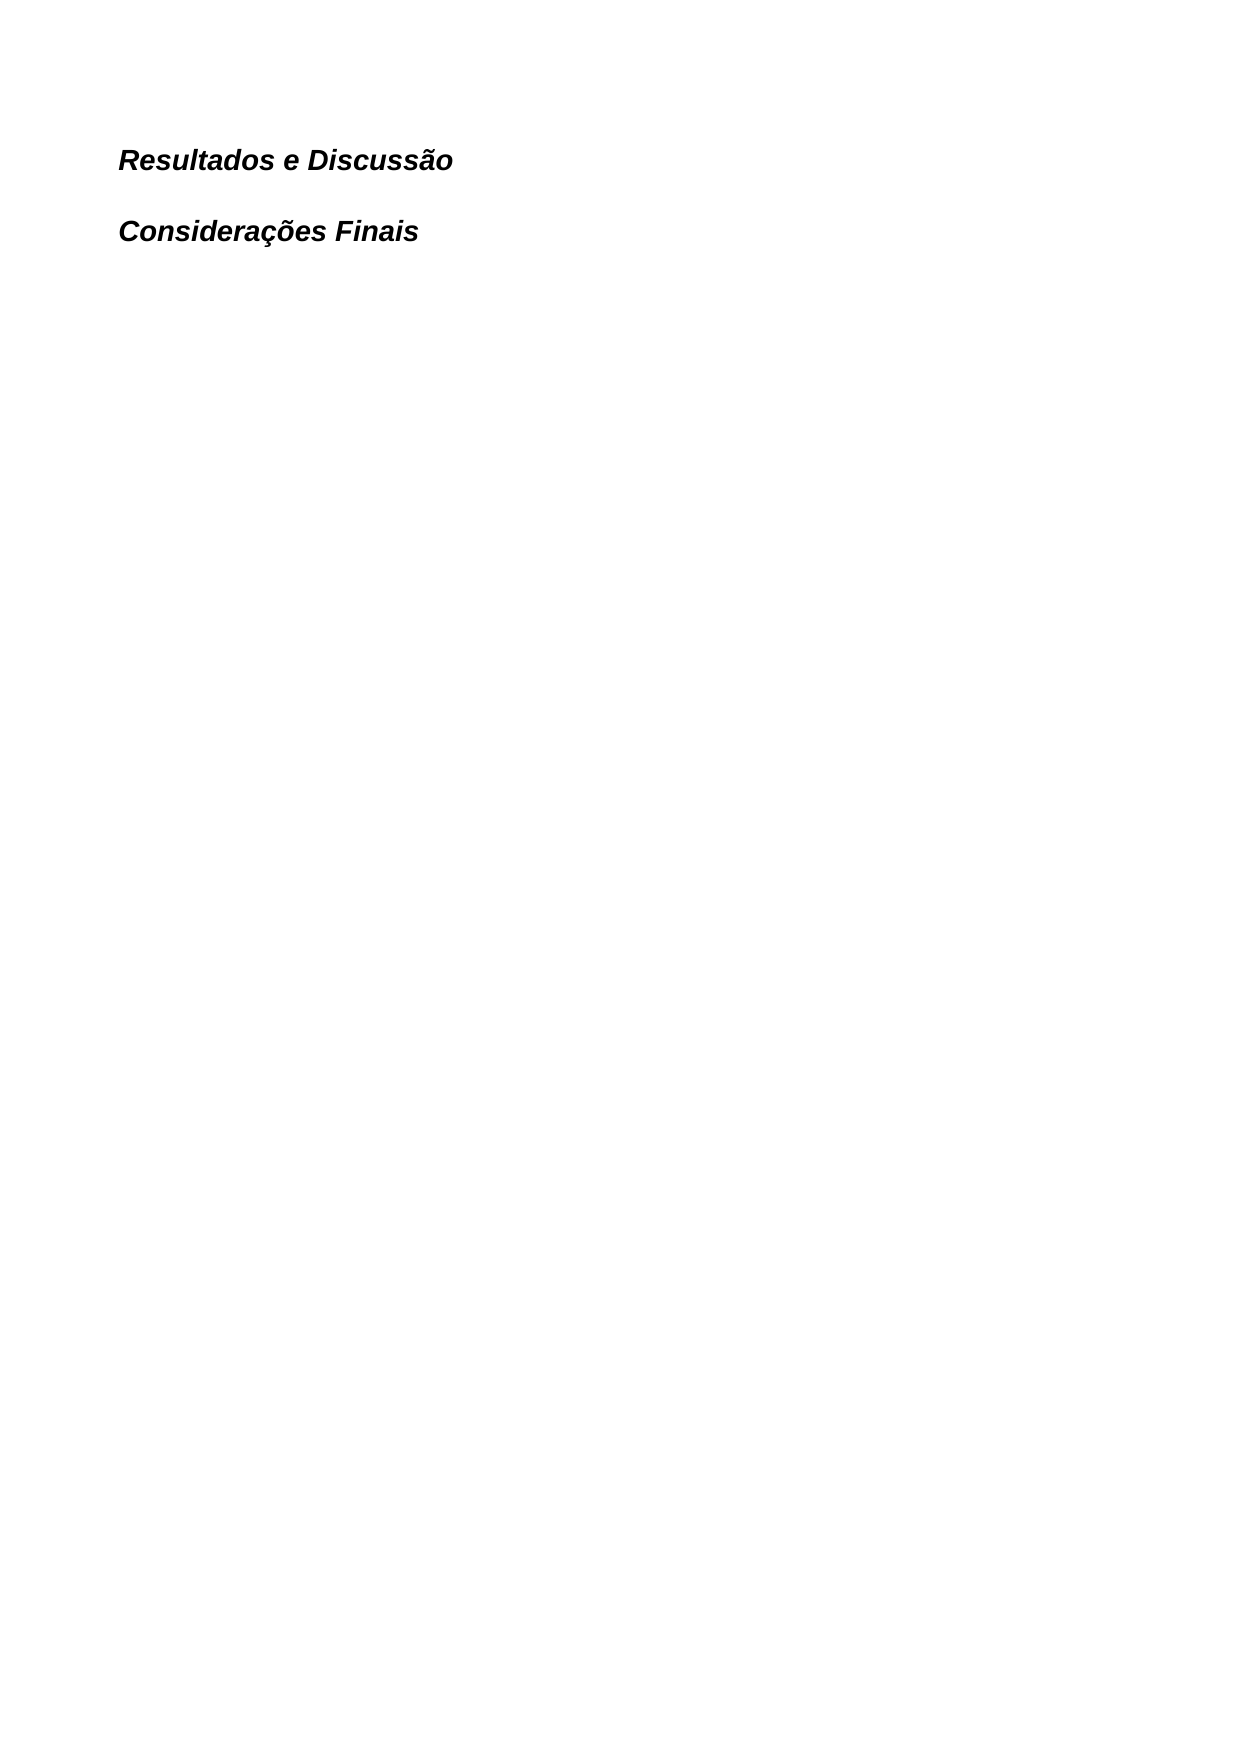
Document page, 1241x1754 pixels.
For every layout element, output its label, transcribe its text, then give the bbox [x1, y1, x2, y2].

subtitle Considerações Finais [118, 214, 1122, 248]
subtitle Resultados e Discussão [118, 143, 1122, 177]
